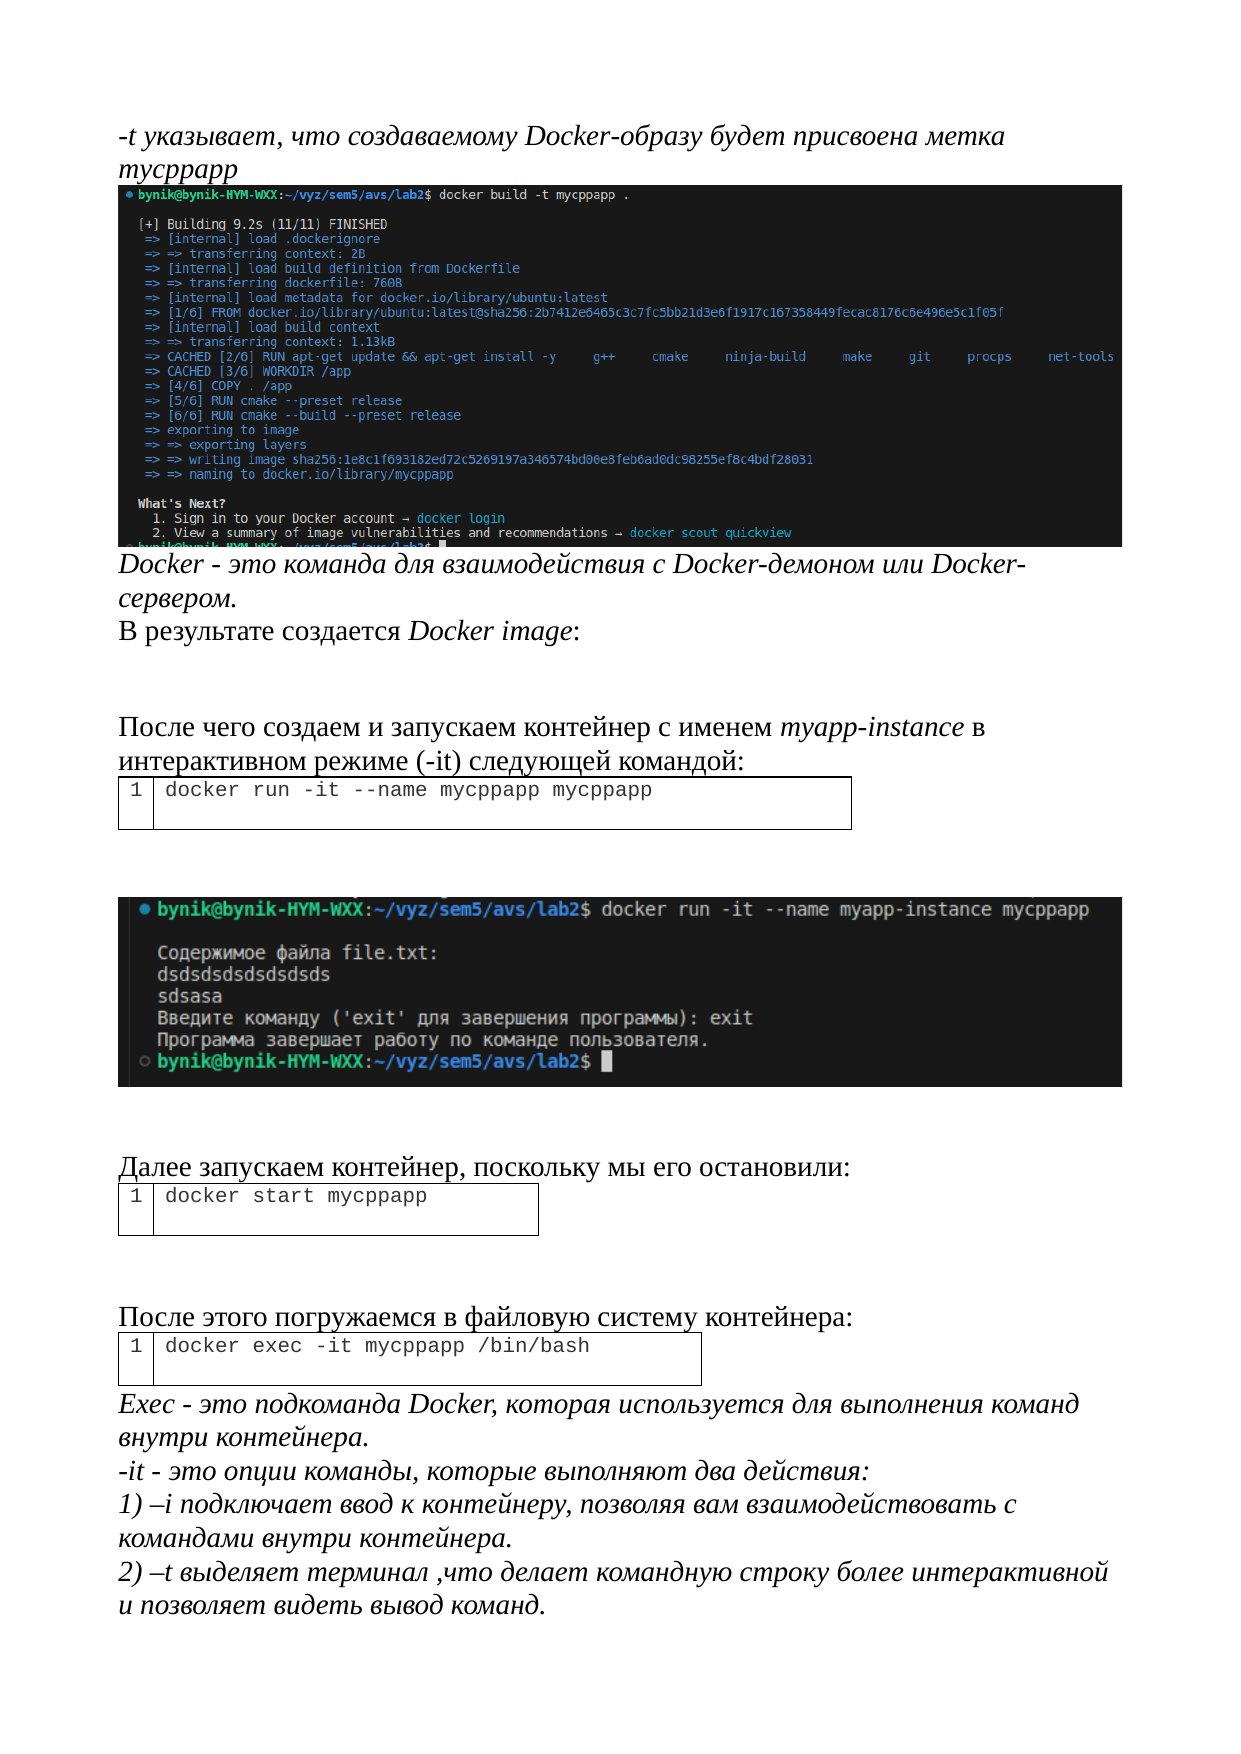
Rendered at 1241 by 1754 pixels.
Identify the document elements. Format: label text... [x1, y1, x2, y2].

table_header 1 [119, 1184, 153, 1235]
text После чего создаем и запускаем контейнер с именем myapp-instance в интерактивном режиме (-it) следующей командой: [118, 709, 1122, 776]
text 2) –t выделяет терминал ,что делает командную строку более интерактивной и позволяет видеть вывод команд. [118, 1554, 1122, 1621]
table_header 1 [119, 1333, 153, 1385]
picture [118, 185, 1123, 547]
table_header 1 [119, 778, 153, 829]
table_header docker run -it --name mycppapp mycppapp [154, 778, 851, 829]
text Далее запускаем контейнер, поскольку мы его остановили: [118, 1149, 1122, 1182]
picture [118, 897, 1123, 1087]
text После этого погружаемся в файловую систему контейнера: [118, 1299, 1122, 1332]
text 1) –i подключает ввод к контейнеру, позволяя вам взаимодействовать с командами внутри контейнера. [118, 1487, 1122, 1554]
text -it - это опции команды, которые выполняют два действия: [118, 1453, 1122, 1487]
text Docker - это команда для взаимодействия с Docker-демоном или Docker-сервером. В результате создается Docker image: [118, 547, 1122, 676]
text Exec - это подкоманда Docker, которая используется для выполнения команд внутри контейнера. [118, 1386, 1122, 1453]
text -t указывает, что создаваемому Docker-образу будет присвоена метка mycppapp [118, 118, 1122, 185]
table_header docker exec -it mycppapp /bin/bash [154, 1333, 701, 1385]
table_header docker start mycppapp [154, 1184, 538, 1235]
